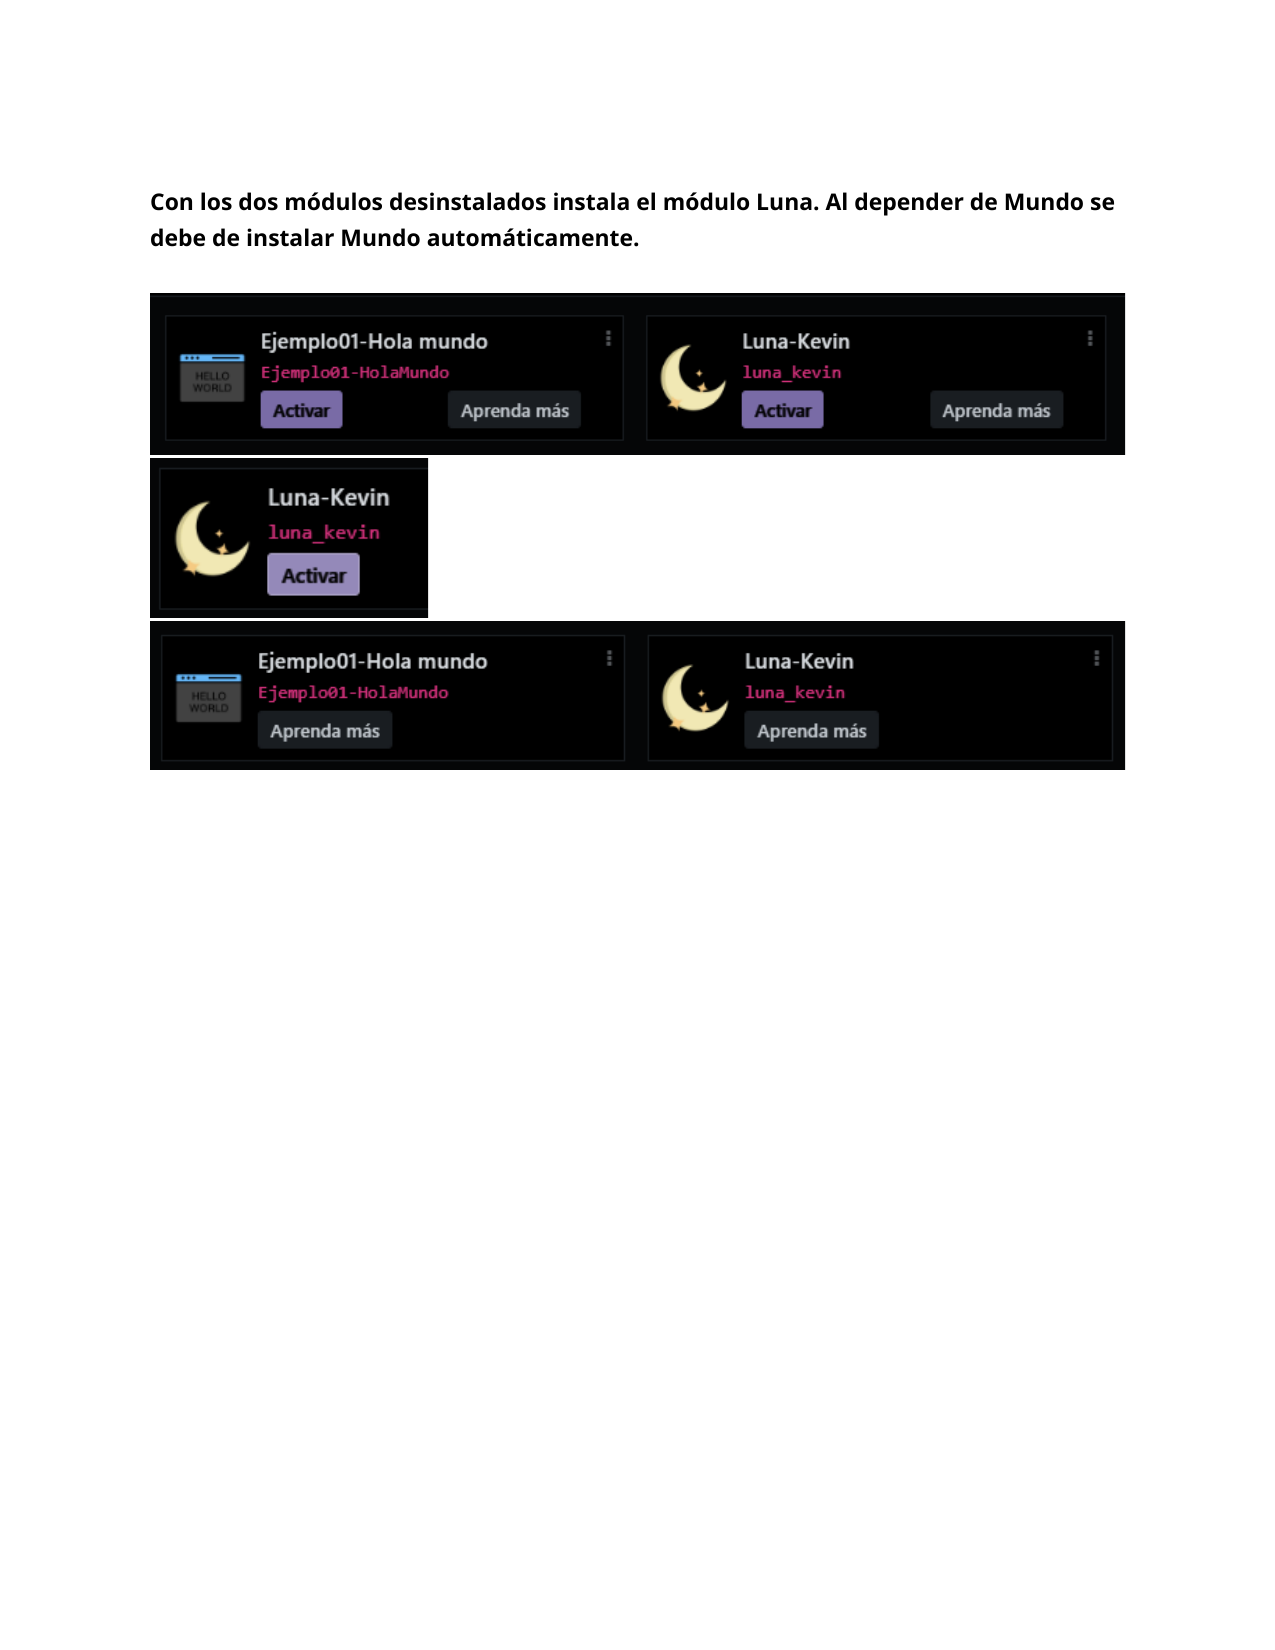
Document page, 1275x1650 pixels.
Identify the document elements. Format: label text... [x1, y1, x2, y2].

picture [150, 458, 429, 618]
text Con los dos módulos desinstalados instala el módulo Luna. Al depender de Mundo se debe de instalar Mundo automáticamente. [150, 186, 1125, 253]
picture [150, 293, 1125, 455]
picture [150, 621, 1125, 770]
